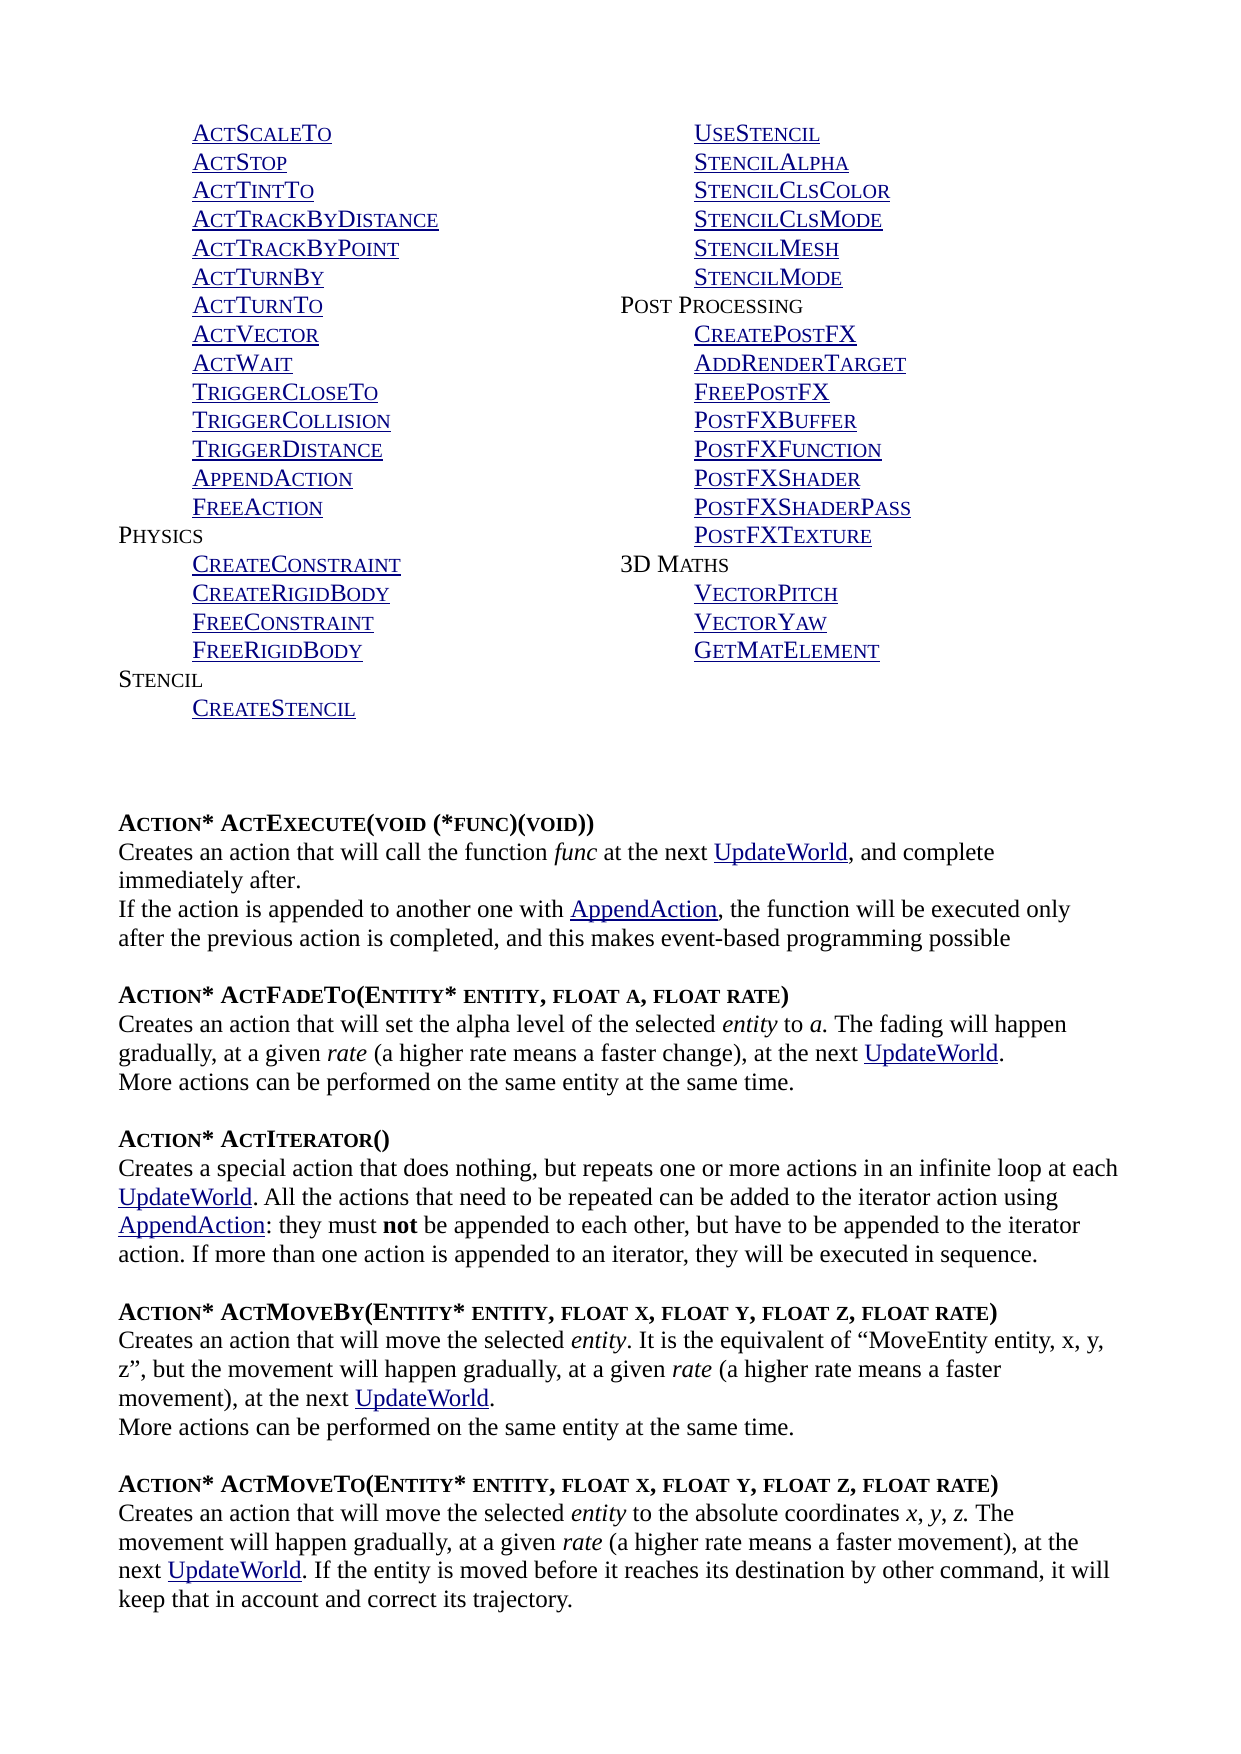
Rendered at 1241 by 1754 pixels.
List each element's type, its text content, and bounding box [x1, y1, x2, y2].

text If the action is appended to another one with AppendAction, the function will be executed only after the previous action is completed, and this makes event-based programming possible [118, 894, 1122, 952]
text Action* ActFadeTo(Entity* entity, float a, float rate) [118, 981, 1122, 1009]
text 3D Maths [620, 549, 1122, 578]
text Stencil [118, 664, 620, 693]
text ActScaleTo [192, 118, 620, 147]
text Creates an action that will move the selected entity. It is the equivalent of “MoveEntity entity, x, y, z”, but the movement will happen gradually, at a given rate (a higher rate means a faster movement), at the next UpdateWorld. [118, 1326, 1122, 1412]
text AddRenderTarget [694, 348, 1122, 377]
text TriggerCloseTo [192, 377, 620, 406]
text Creates an action that will set the alpha level of the selected entity to a. The fading will happen gradually, at a given rate (a higher rate means a faster change), at the next UpdateWorld. [118, 1009, 1122, 1067]
text Action* ActMoveBy(Entity* entity, float x, float y, float z, float rate) [118, 1297, 1122, 1326]
text CreatePostFX [694, 319, 1122, 348]
text FreeRigidBody [192, 636, 620, 664]
text GetMatElement [694, 636, 1122, 664]
text ActStop [192, 147, 620, 176]
text Post Processing [620, 291, 1122, 319]
text VectorPitch [694, 578, 1122, 607]
text ActWait [192, 348, 620, 377]
text CreateStencil [192, 693, 620, 722]
text TriggerDistance [192, 434, 620, 463]
text PostFXShaderPass [694, 492, 1122, 521]
text PostFXFunction [694, 434, 1122, 463]
text ActVector [192, 319, 620, 348]
text FreePostFX [694, 377, 1122, 406]
text CreateRigidBody [192, 578, 620, 607]
text Action* ActIterator() [118, 1124, 1122, 1153]
text Creates an action that will move the selected entity to the absolute coordinates x, y, z. The movement will happen gradually, at a given rate (a higher rate means a faster movement), at the next UpdateWorld. If the entity is moved before it reaches its destination by other command, it will keep that in account and correct its trajectory. [118, 1498, 1122, 1613]
text ActTrackByDistance [192, 204, 620, 233]
text More actions can be performed on the same entity at the same time. [118, 1412, 1122, 1441]
text PostFXBuffer [694, 406, 1122, 434]
text StencilClsColor [694, 176, 1122, 204]
text ActTrackByPoint [192, 233, 620, 262]
text FreeAction [192, 492, 620, 521]
text TriggerCollision [192, 406, 620, 434]
text AppendAction [192, 463, 620, 492]
text Creates a special action that does nothing, but repeats one or more actions in an infinite loop at each UpdateWorld. All the actions that need to be repeated can be added to the iterator action using AppendAction: they must not be appended to each other, but have to be appended to the iterator action. If more than one action is appended to an iterator, they will be executed in sequence. [118, 1153, 1122, 1268]
text StencilMode [694, 262, 1122, 291]
text StencilAlpha [694, 147, 1122, 176]
text More actions can be performed on the same entity at the same time. [118, 1067, 1122, 1096]
text ActTurnBy [192, 262, 620, 291]
text Action* ActExecute(void (*func)(void)) [118, 808, 1122, 837]
text ActTintTo [192, 176, 620, 204]
text PostFXTexture [694, 521, 1122, 549]
text ActTurnTo [192, 291, 620, 319]
text StencilMesh [694, 233, 1122, 262]
text Creates an action that will call the function func at the next UpdateWorld, and complete immediately after. [118, 837, 1122, 894]
text VectorYaw [694, 607, 1122, 636]
text FreeConstraint [192, 607, 620, 636]
text StencilClsMode [694, 204, 1122, 233]
text Physics [118, 521, 620, 549]
text CreateConstraint [192, 549, 620, 578]
text Action* ActMoveTo(Entity* entity, float x, float y, float z, float rate) [118, 1469, 1122, 1498]
text PostFXShader [694, 463, 1122, 492]
text UseStencil [694, 118, 1122, 147]
